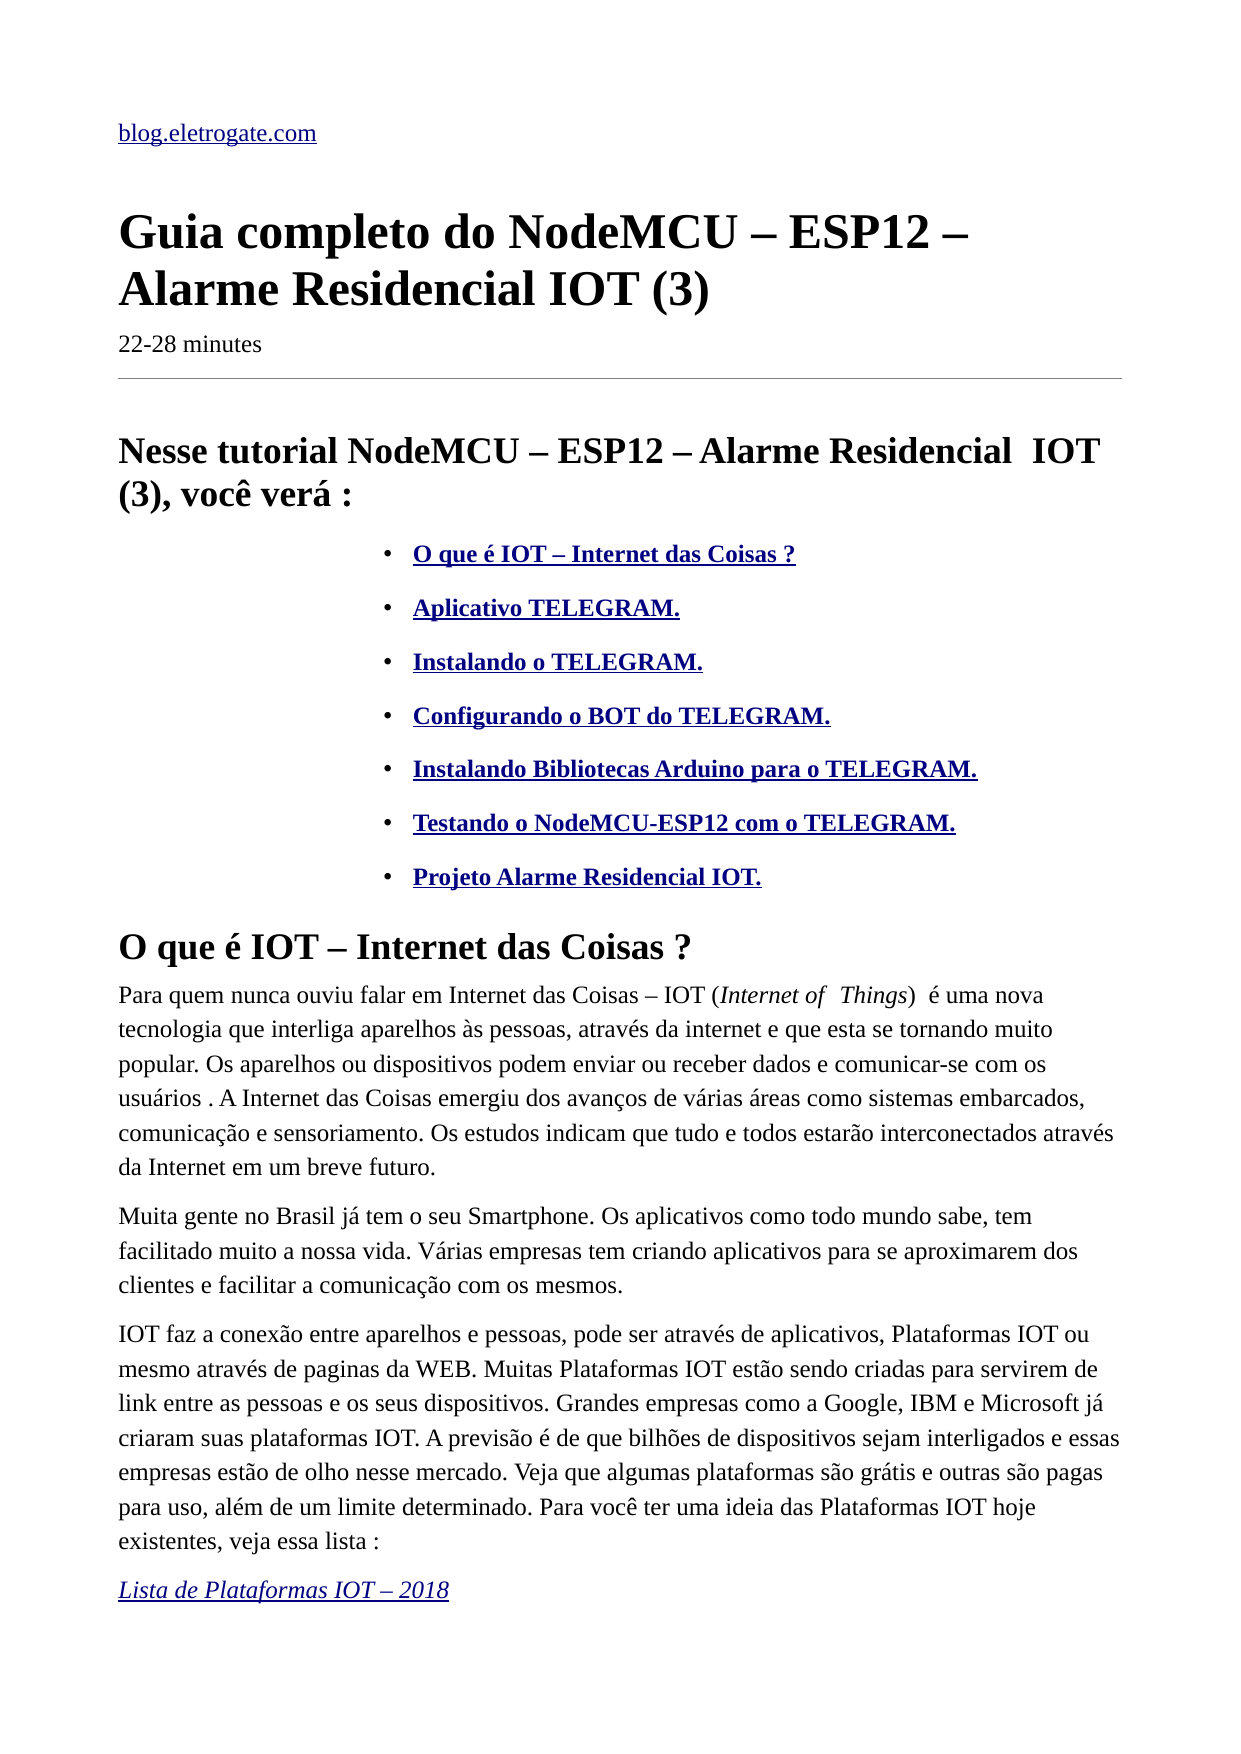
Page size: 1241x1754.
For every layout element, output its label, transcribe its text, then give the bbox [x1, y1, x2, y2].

text blog.eletrogate.com [118, 118, 1122, 147]
subtitle Guia completo do NodeMCU – ESP12 – Alarme Residencial IOT (3) [118, 201, 1122, 316]
text 22-28 minutes [118, 329, 1122, 358]
text Muita gente no Brasil já tem o seu Smartphone. Os aplicativos como todo mundo sabe, tem facilitado muito a nossa vida. Várias empresas tem criando aplicativos para se aproximarem dos clientes e facilitar a comunicação com os mesmos. [118, 1201, 1122, 1299]
subtitle O que é IOT – Internet das Coisas ? [383, 539, 1122, 568]
subtitle Configurando o BOT do TELEGRAM. [383, 701, 1122, 729]
subtitle Instalando o TELEGRAM. [383, 647, 1122, 676]
subtitle Projeto Alarme Residencial IOT. [383, 862, 1122, 891]
subtitle Instalando Bibliotecas Arduino para o TELEGRAM. [383, 754, 1122, 783]
subtitle Testando o NodeMCU-ESP12 com o TELEGRAM. [383, 808, 1122, 837]
subtitle O que é IOT – Internet das Coisas ? [118, 924, 1122, 967]
text IOT faz a conexão entre aparelhos e pessoas, pode ser através de aplicativos, Plataformas IOT ou mesmo através de paginas da WEB. Muitas Plataformas IOT estão sendo criadas para servirem de link entre as pessoas e os seus dispositivos. Grandes empresas como a Google, IBM e Microsoft já criaram suas plataformas IOT. A previsão é de que bilhões de dispositivos sejam interligados e essas empresas estão de olho nesse mercado. Veja que algumas plataformas são grátis e outras são pagas para uso, além de um limite determinado. Para você ter uma ideia das Plataformas IOT hoje existentes, veja essa lista : [118, 1319, 1122, 1555]
subtitle Nesse tutorial NodeMCU – ESP12 – Alarme Residencial IOT (3), você verá : [118, 428, 1122, 514]
text Para quem nunca ouviu falar em Internet das Coisas – IOT (Internet of Things) é uma nova tecnologia que interliga aparelhos às pessoas, através da internet e que esta se tornando muito popular. Os aparelhos ou dispositivos podem enviar ou receber dados e comunicar-se com os usuários . A Internet das Coisas emergiu dos avanços de várias áreas como sistemas embarcados, comunicação e sensoriamento. Os estudos indicam que tudo e todos estarão interconectados através da Internet em um breve futuro. [118, 980, 1122, 1181]
subtitle Aplicativo TELEGRAM. [383, 593, 1122, 622]
text Lista de Plataformas IOT – 2018 [118, 1575, 1122, 1604]
